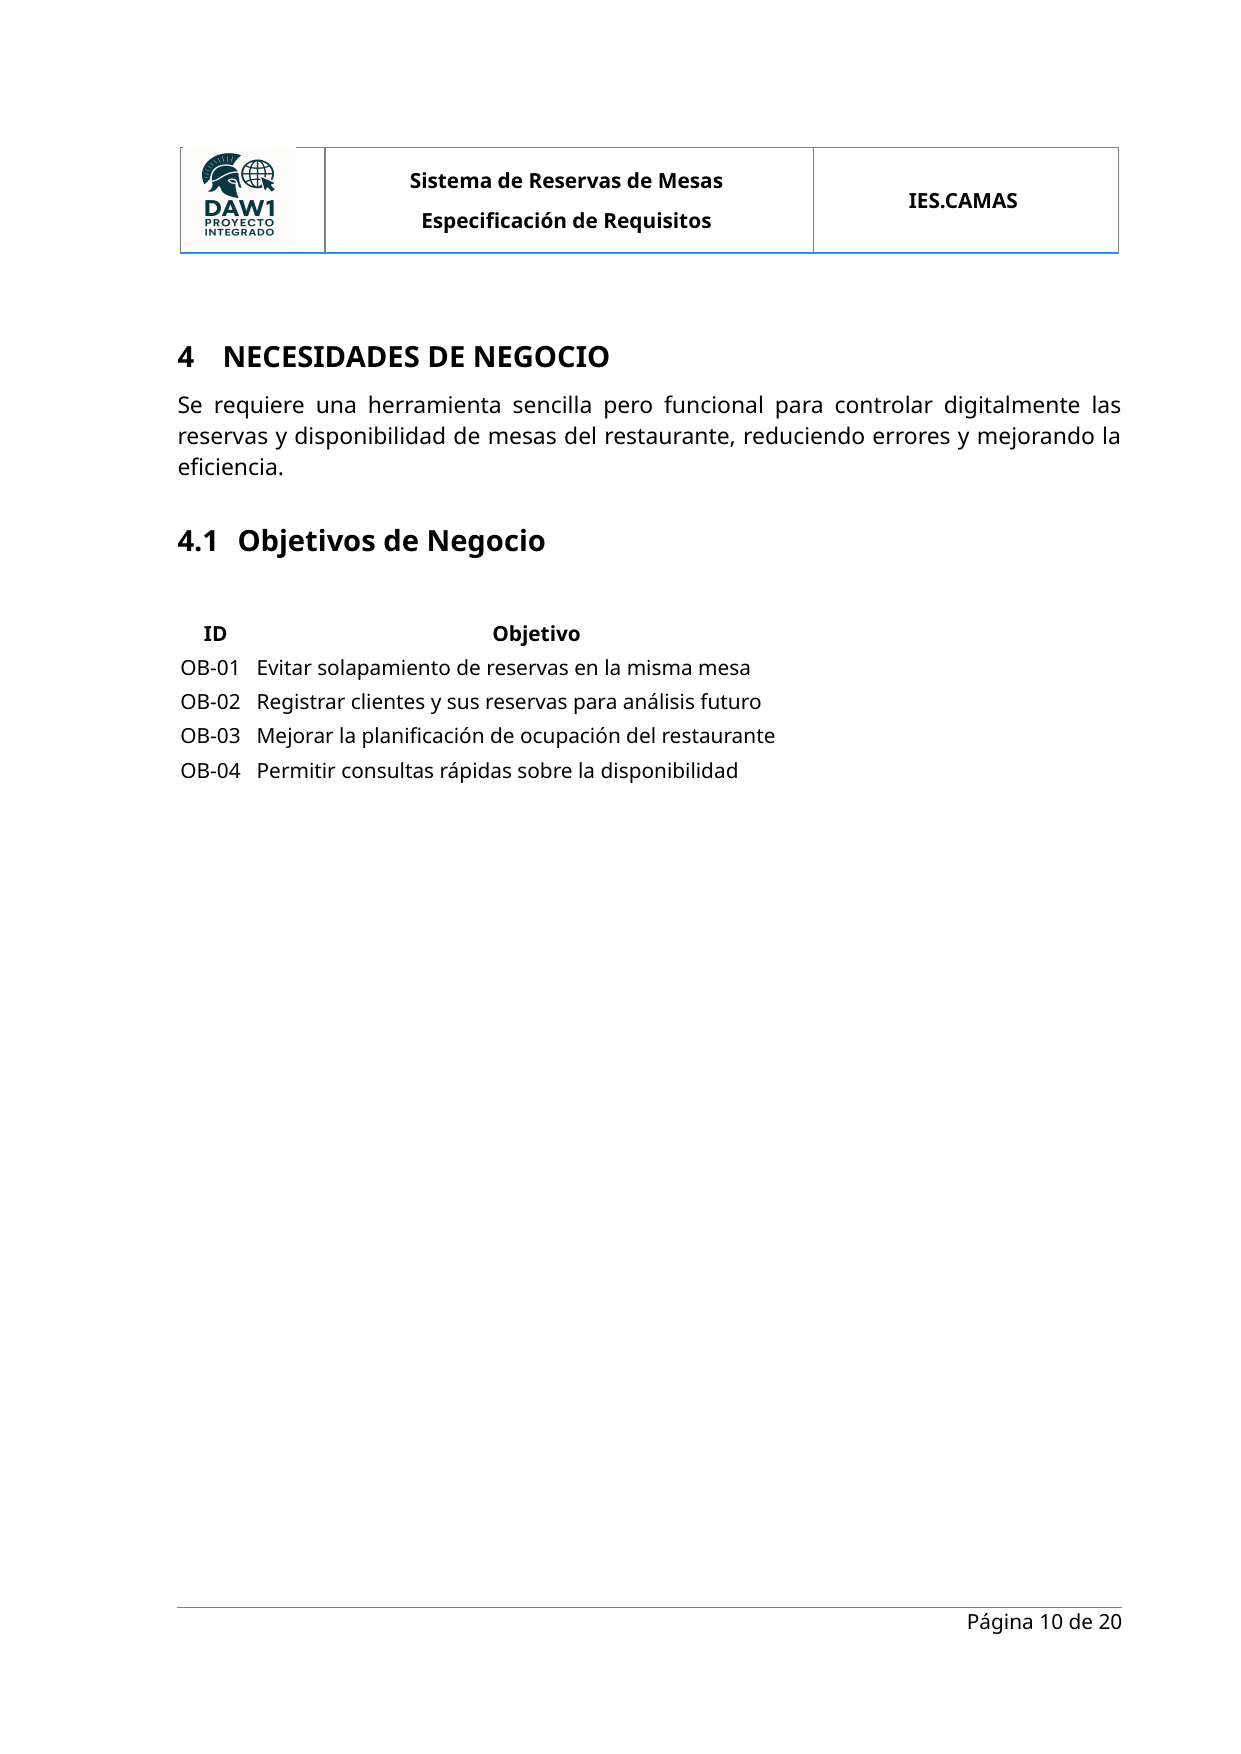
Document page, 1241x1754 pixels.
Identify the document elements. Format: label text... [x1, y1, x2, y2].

table_cell Evitar solapamiento de reservas en la misma mesa [254, 650, 819, 684]
table_cell Registrar clientes y sus reservas para análisis futuro [254, 684, 819, 719]
subtitle NECESIDADES DE NEGOCIO [177, 336, 1122, 376]
table_cell OB-02 [177, 684, 253, 719]
picture [183, 147, 296, 246]
table_header ID [177, 616, 253, 650]
table_cell OB-01 [177, 650, 253, 684]
text Se requiere una herramienta sencilla pero funcional para controlar digitalmente las reservas y disponibilidad de mesas del restaurante, reduciendo errores y mejorando la eficiencia. [177, 389, 1122, 482]
table_cell Mejorar la planificación de ocupación del restaurante [254, 719, 819, 753]
table_cell Permitir consultas rápidas sobre la disponibilidad [254, 753, 819, 787]
subtitle Objetivos de Negocio [177, 520, 1122, 559]
table_cell OB-04 [177, 753, 253, 787]
table_header Objetivo [254, 616, 819, 650]
table_cell OB-03 [177, 719, 253, 753]
